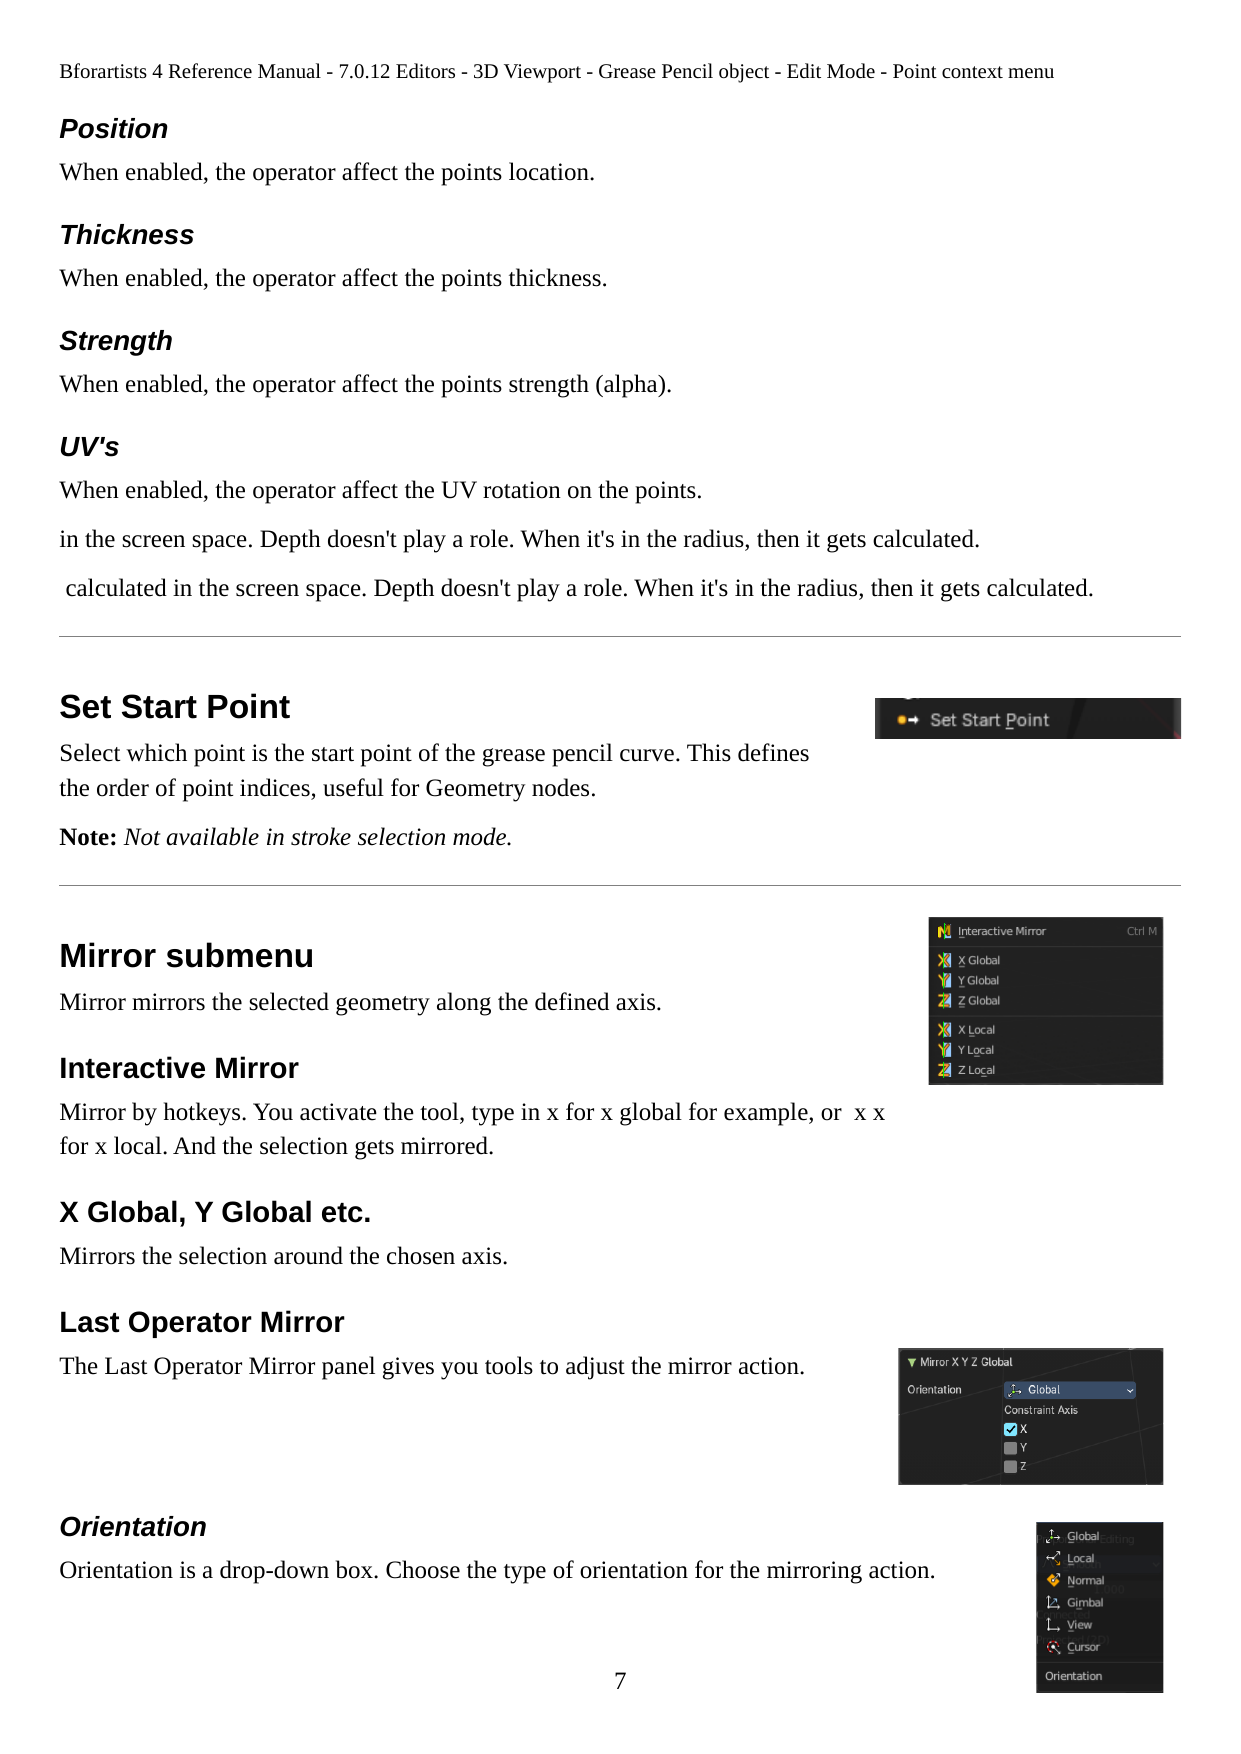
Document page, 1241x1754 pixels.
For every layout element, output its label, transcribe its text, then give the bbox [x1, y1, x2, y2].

text Mirror by hotkeys. You activate the tool, type in x for x global for example, or x x for x local. And the selection gets mirrored. [59, 1097, 1181, 1160]
text Note: Not available in stroke selection mode. [59, 822, 1181, 850]
subtitle Position [59, 113, 1181, 144]
text When enabled, the operator affect the UV rotation on the points. [59, 475, 1181, 503]
subtitle Orientation [59, 1511, 1181, 1543]
picture [1036, 1522, 1164, 1693]
text When enabled, the operator affect the points location. [59, 157, 1181, 186]
text Mirrors the selection around the chosen axis. [59, 1241, 1181, 1270]
text Orientation is a drop-down box. Choose the type of orientation for the mirroring action. [59, 1555, 1036, 1584]
subtitle Set Start Point [59, 687, 1181, 726]
subtitle Mirror submenu [59, 936, 928, 974]
text calculated in the screen space. Depth doesn't play a role. When it's in the radius, then it gets calculated. [59, 573, 1181, 602]
subtitle Thickness [59, 218, 1181, 250]
picture [875, 698, 1182, 739]
subtitle Last Operator Mirror [59, 1305, 1181, 1338]
text When enabled, the operator affect the points thickness. [59, 263, 1181, 292]
picture [928, 917, 1164, 1085]
subtitle Strength [59, 324, 1181, 356]
picture [898, 1348, 1164, 1485]
text in the screen space. Depth doesn't play a role. When it's in the radius, then it gets calculated. [59, 524, 1181, 553]
subtitle X Global, Y Global etc. [59, 1195, 1181, 1229]
text Select which point is the start point of the grease pencil curve. This defines the order of point indices, useful for Geometry nodes. [59, 738, 1181, 801]
text Mirror mirrors the selected geometry along the defined axis. [59, 987, 928, 1016]
subtitle UV's [59, 430, 1181, 462]
subtitle [1164, 1051, 1181, 1084]
subtitle [1164, 936, 1181, 974]
text When enabled, the operator affect the points strength (alpha). [59, 369, 1181, 398]
subtitle Interactive Mirror [59, 1051, 928, 1084]
text The Last Operator Mirror panel gives you tools to adjust the mirror action. [59, 1351, 898, 1380]
